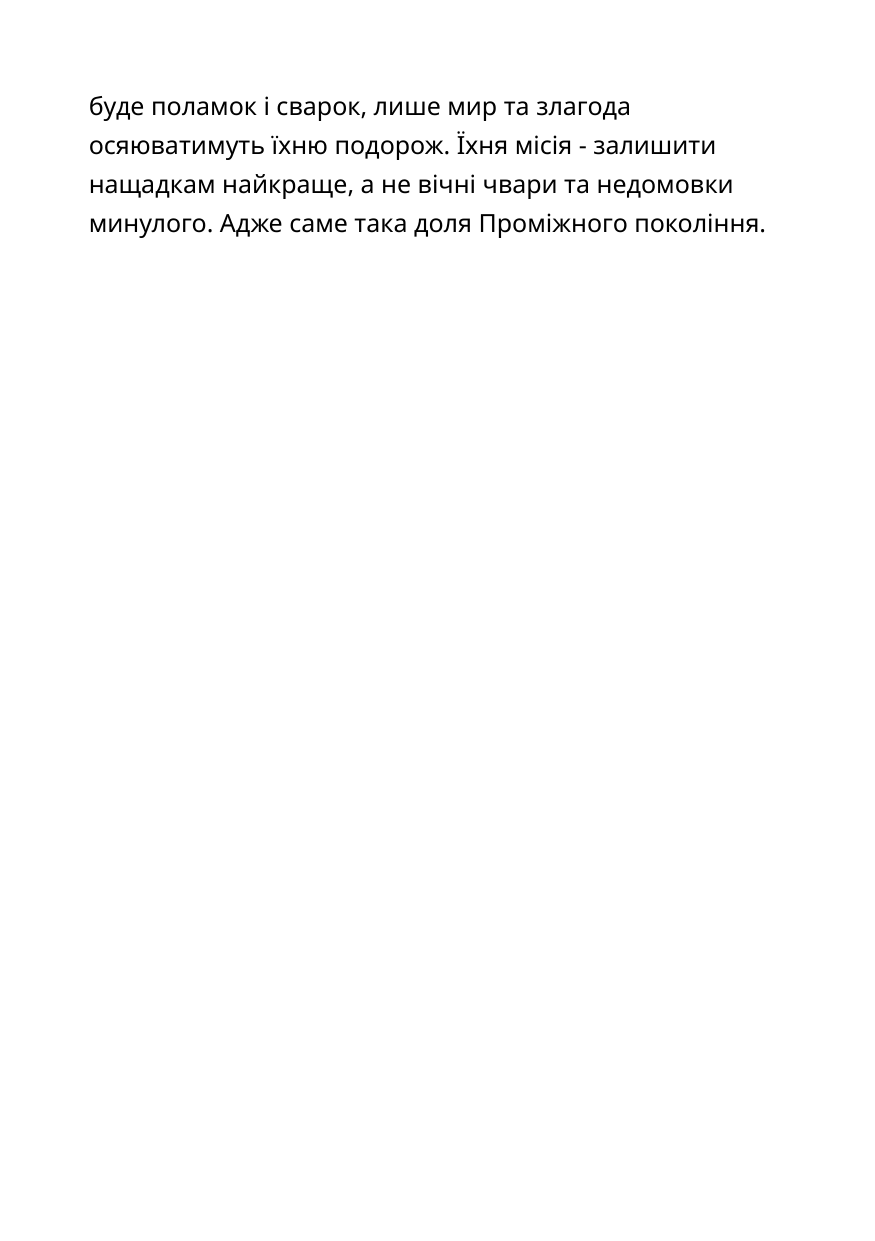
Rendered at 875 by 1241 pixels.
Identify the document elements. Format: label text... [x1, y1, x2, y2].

text буде поламок і сварок, лише мир та злагода осяюватимуть їхню подорож. Їхня місія - залишити нащадкам найкраще, а не вічні чвари та недомовки минулого. Адже саме така доля Проміжного покоління. [88, 88, 786, 240]
